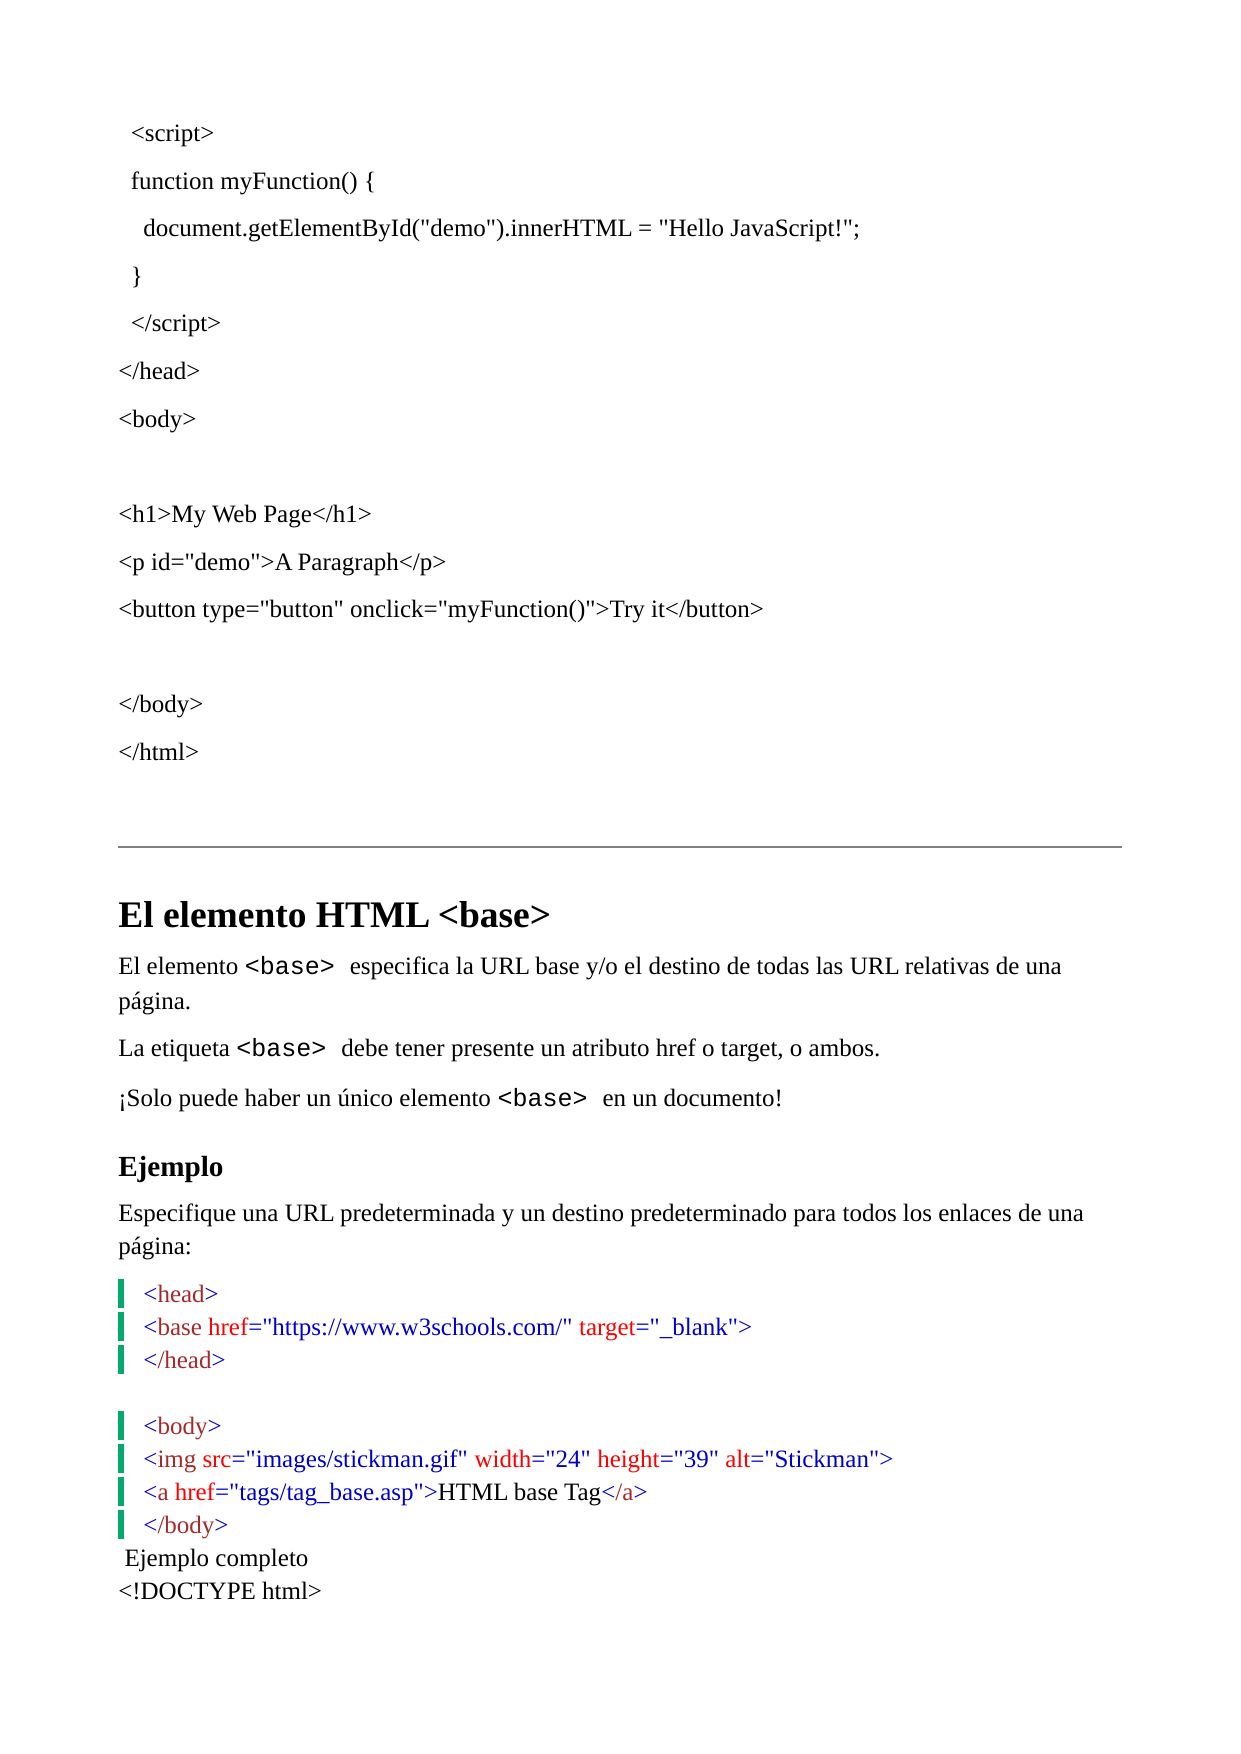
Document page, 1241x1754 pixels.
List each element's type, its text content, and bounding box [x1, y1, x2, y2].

text <head> <base href="https://www.w3schools.com/" target="_blank"> </head> <body> <img src="images/stickman.gif" width="24" height="39" alt="Stickman"> <a href="tags/tag_base.asp">HTML base Tag</a> </body> [118, 1279, 1122, 1539]
text </body> [118, 689, 1122, 718]
text document.getElementById("demo").innerHTML = "Hello JavaScript!"; [118, 213, 1122, 242]
text ¡Solo puede haber un único elemento <base> en un documento! [118, 1083, 1122, 1114]
text La etiqueta <base> debe tener presente un atributo href o target, o ambos. [118, 1033, 1122, 1064]
subtitle El elemento HTML <base> [118, 892, 1122, 935]
text <h1>My Web Page</h1> [118, 499, 1122, 528]
text </head> [118, 356, 1122, 385]
subtitle Ejemplo [118, 1149, 1122, 1183]
text function myFunction() { [118, 166, 1122, 194]
text </script> [118, 308, 1122, 337]
text <button type="button" onclick="myFunction()">Try it</button> [118, 594, 1122, 623]
text } [118, 261, 1122, 290]
text </html> [118, 737, 1122, 766]
text <!DOCTYPE html> [118, 1576, 1122, 1605]
text <script> [118, 118, 1122, 147]
text El elemento <base> especifica la URL base y/o el destino de todas las URL relativas de una página. [118, 951, 1122, 1015]
text <body> [118, 404, 1122, 432]
text <p id="demo">A Paragraph</p> [118, 547, 1122, 575]
text Ejemplo completo [118, 1543, 1122, 1572]
text Especifique una URL predeterminada y un destino predeterminado para todos los enlaces de una página: [118, 1198, 1122, 1260]
